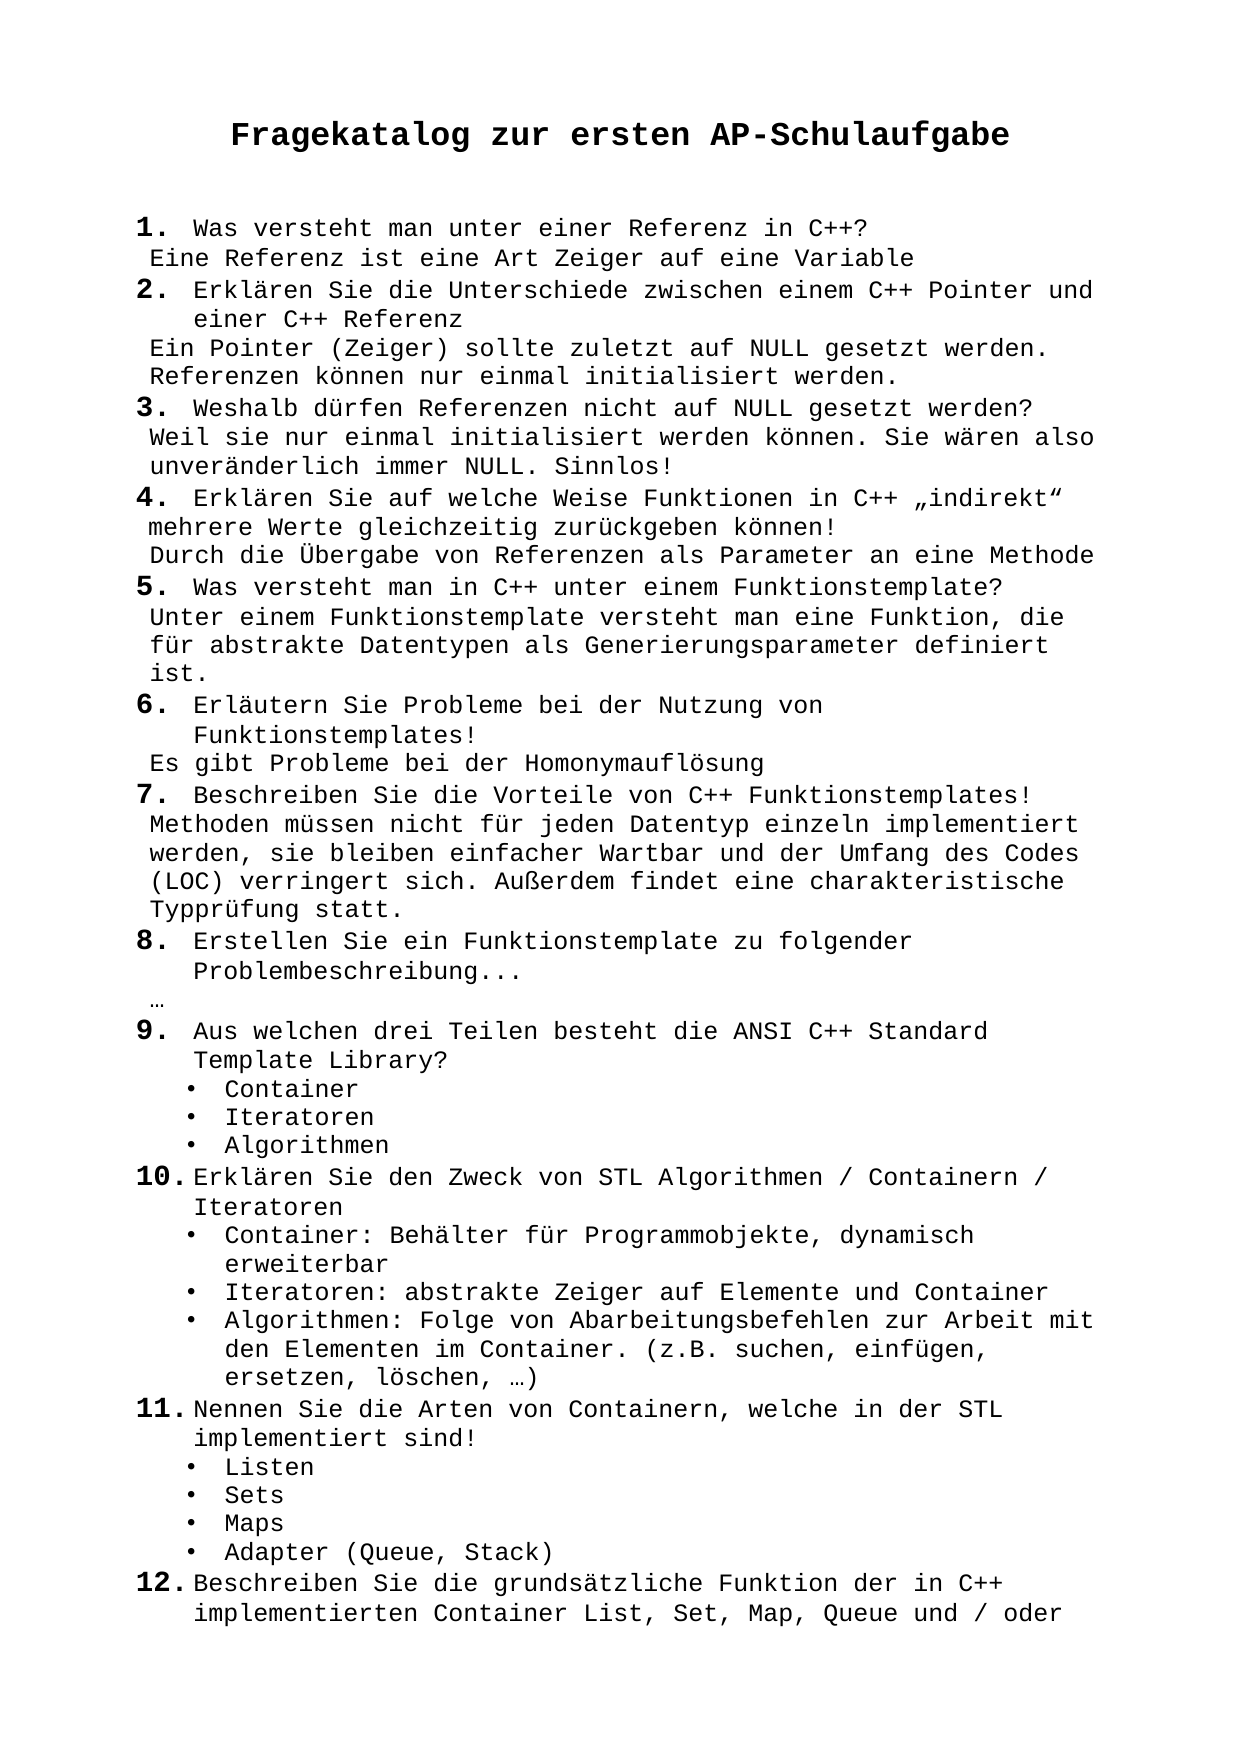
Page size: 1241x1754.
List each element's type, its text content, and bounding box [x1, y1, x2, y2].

list Iteratoren [187, 1105, 1122, 1133]
list Container [187, 1076, 1122, 1105]
list … [118, 987, 1122, 1015]
list Iteratoren: abstrakte Zeiger auf Elemente und Container [187, 1279, 1122, 1308]
list Erklären Sie auf welche Weise Funktionen in C++ „indirekt“ [118, 482, 1122, 515]
list Beschreiben Sie die grundsätzliche Funktion der in C++ implementierten Container List, Set, Map, Queue und / oder [118, 1567, 1122, 1629]
list Container: Behälter für Programmobjekte, dynamisch erweiterbar [187, 1223, 1122, 1279]
list Unter einem Funktionstemplate versteht man eine Funktion, die für abstrakte Datentypen als Generierungsparameter definiert ist. [118, 604, 1122, 689]
list Erläutern Sie Probleme bei der Nutzung von Funktionstemplates! [118, 689, 1122, 751]
list Weshalb dürfen Referenzen nicht auf NULL gesetzt werden? [118, 392, 1122, 425]
list Eine Referenz ist eine Art Zeiger auf eine Variable [118, 246, 1122, 274]
list Was versteht man unter einer Referenz in C++? [118, 213, 1122, 246]
list Was versteht man in C++ unter einem Funktionstemplate? [118, 571, 1122, 604]
text Fragekatalog zur ersten AP-Schulaufgabe [118, 118, 1122, 156]
list mehrere Werte gleichzeitig zurückgeben können! [148, 515, 1122, 543]
list Es gibt Probleme bei der Homonymauflösung [118, 751, 1122, 779]
list Weil sie nur einmal initialisiert werden können. Sie wären also unveränderlich immer NULL. Sinnlos! [118, 425, 1122, 482]
list Algorithmen [187, 1133, 1122, 1161]
list Sets [187, 1482, 1122, 1511]
list Nennen Sie die Arten von Containern, welche in der STL implementiert sind! [118, 1393, 1122, 1454]
list Erklären Sie den Zweck von STL Algorithmen / Containern / Iteratoren [118, 1161, 1122, 1223]
list Erstellen Sie ein Funktionstemplate zu folgender Problembeschreibung... [118, 925, 1122, 987]
list Maps [187, 1511, 1122, 1539]
list Aus welchen drei Teilen besteht die ANSI C++ Standard Template Library? [118, 1015, 1122, 1076]
list Ein Pointer (Zeiger) sollte zuletzt auf NULL gesetzt werden. Referenzen können nur einmal initialisiert werden. [118, 335, 1122, 392]
list Adapter (Queue, Stack) [187, 1539, 1122, 1567]
list Algorithmen: Folge von Abarbeitungsbefehlen zur Arbeit mit den Elementen im Container. (z.B. suchen, einfügen, ersetzen, löschen, …) [187, 1308, 1122, 1393]
list Listen [187, 1454, 1122, 1482]
list Erklären Sie die Unterschiede zwischen einem C++ Pointer und einer C++ Referenz [118, 274, 1122, 335]
list Methoden müssen nicht für jeden Datentyp einzeln implementiert werden, sie bleiben einfacher Wartbar und der Umfang des Codes (LOC) verringert sich. Außerdem findet eine charakteristische Typprüfung statt. [118, 812, 1122, 925]
list Beschreiben Sie die Vorteile von C++ Funktionstemplates! [118, 779, 1122, 812]
list Durch die Übergabe von Referenzen als Parameter an eine Methode [118, 543, 1122, 571]
